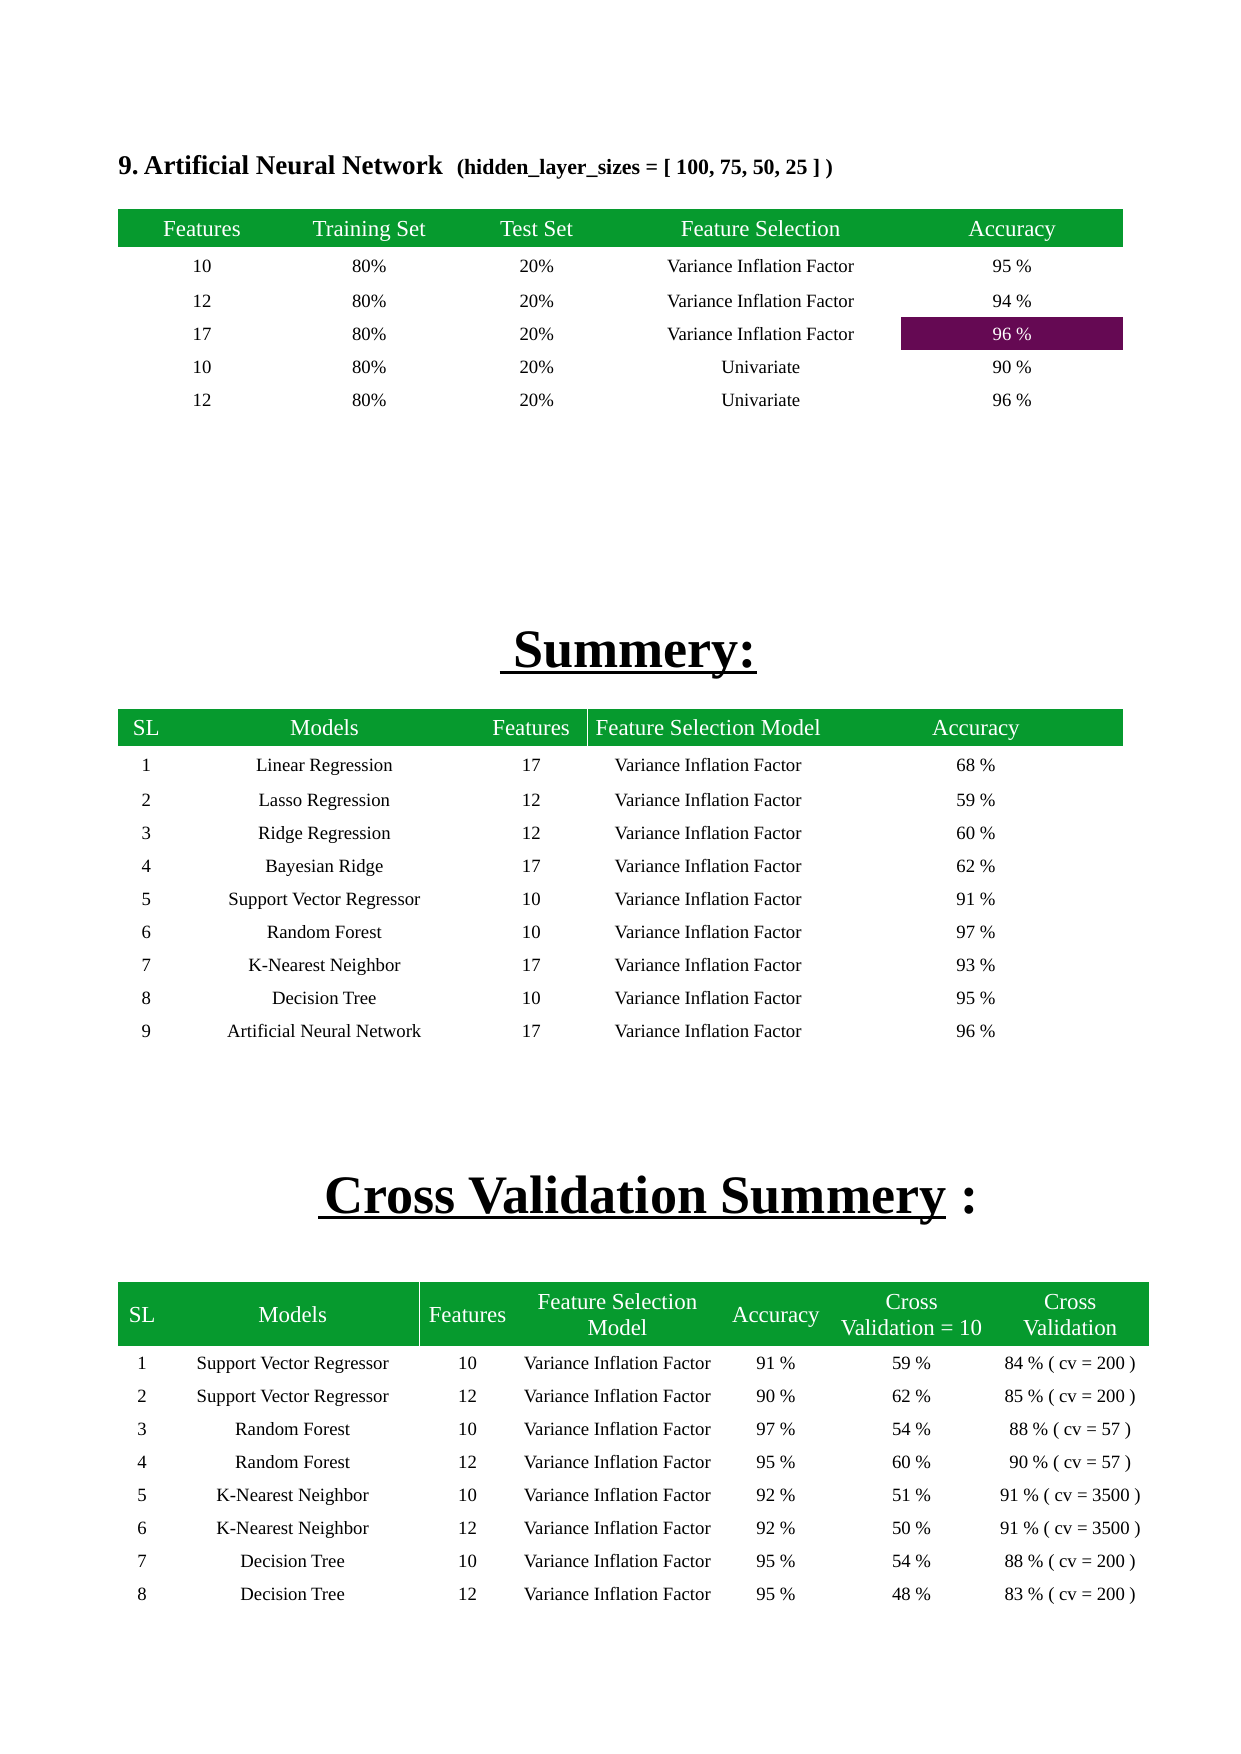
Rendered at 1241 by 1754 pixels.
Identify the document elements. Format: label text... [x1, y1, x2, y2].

table_cell 96 % [901, 317, 1123, 350]
table_cell 20% [453, 383, 620, 416]
table_cell 60 % [832, 1446, 991, 1478]
table_cell 95 % [901, 247, 1123, 284]
table_cell 17 [118, 317, 285, 350]
table_cell Variance Inflation Factor [588, 981, 829, 1014]
table_header Feature Selection Model [588, 709, 829, 746]
table_cell Variance Inflation Factor [620, 317, 901, 350]
table_header Features [420, 1282, 515, 1346]
table_cell 90 % ( cv = 57 ) [991, 1446, 1149, 1478]
table_cell Variance Inflation Factor [515, 1479, 719, 1512]
table_cell 92 % [719, 1512, 832, 1544]
table_cell Variance Inflation Factor [588, 883, 829, 915]
table_cell 10 [420, 1346, 515, 1379]
table_header SL [118, 1282, 165, 1346]
table_cell Variance Inflation Factor [515, 1380, 719, 1412]
table_cell 48 % [832, 1578, 991, 1611]
table_cell K-Nearest Neighbor [165, 1479, 419, 1512]
table_cell 8 [118, 981, 174, 1014]
table_cell 12 [118, 284, 285, 317]
table_cell 17 [474, 849, 587, 882]
table_cell 10 [474, 981, 587, 1014]
table_cell 91 % [829, 883, 1123, 915]
table_cell 3 [118, 1413, 165, 1446]
table_cell 85 % ( cv = 200 ) [991, 1380, 1149, 1412]
table_cell 94 % [901, 284, 1123, 317]
table_header Accuracy [719, 1282, 832, 1346]
table_cell 10 [118, 247, 285, 284]
table_cell 80% [285, 247, 453, 284]
table_cell 9 [118, 1015, 174, 1047]
table_cell 97 % [829, 915, 1123, 948]
table_cell 4 [118, 1446, 165, 1478]
table_cell K-Nearest Neighbor [165, 1512, 419, 1544]
table_header SL [118, 709, 174, 746]
table_cell 10 [474, 915, 587, 948]
table_cell 84 % ( cv = 200 ) [991, 1346, 1149, 1379]
table_cell 20% [453, 317, 620, 350]
table_cell Variance Inflation Factor [588, 849, 829, 882]
table_header Cross Validation [991, 1282, 1149, 1346]
table_cell 12 [118, 383, 285, 416]
table_cell Variance Inflation Factor [588, 816, 829, 849]
table_cell 62 % [829, 849, 1123, 882]
table_cell Support Vector Regressor [165, 1346, 419, 1379]
table_cell Variance Inflation Factor [588, 949, 829, 981]
table_cell 95 % [719, 1578, 832, 1611]
table_cell 95 % [829, 981, 1123, 1014]
table_cell Decision Tree [165, 1578, 419, 1611]
table_cell 17 [474, 746, 587, 783]
table_header Features [474, 709, 587, 746]
table_cell Support Vector Regressor [174, 883, 474, 915]
table_cell 54 % [832, 1413, 991, 1446]
table_cell Decision Tree [174, 981, 474, 1014]
table_cell 96 % [829, 1015, 1123, 1047]
table_cell Univariate [620, 383, 901, 416]
table_cell Variance Inflation Factor [620, 284, 901, 317]
table_header Test Set [453, 209, 620, 247]
table_header Training Set [285, 209, 453, 247]
table_header Features [118, 209, 285, 247]
table_cell 5 [118, 1479, 165, 1512]
table_cell 10 [420, 1545, 515, 1578]
table_cell 12 [474, 783, 587, 816]
table_cell 59 % [829, 783, 1123, 816]
table_cell 80% [285, 350, 453, 383]
table_cell 80% [285, 383, 453, 416]
table_header Models [165, 1282, 419, 1346]
table_cell 3 [118, 816, 174, 849]
table_cell 92 % [719, 1479, 832, 1512]
table_cell K-Nearest Neighbor [174, 949, 474, 981]
table_cell 20% [453, 350, 620, 383]
table_cell 12 [420, 1578, 515, 1611]
text Cross Validation Summery : [118, 1162, 1122, 1225]
table_cell Random Forest [165, 1413, 419, 1446]
table_cell 97 % [719, 1413, 832, 1446]
table_cell Variance Inflation Factor [515, 1545, 719, 1578]
table_cell 12 [420, 1446, 515, 1478]
table_cell 10 [474, 883, 587, 915]
table_cell Variance Inflation Factor [588, 1015, 829, 1047]
table_cell 20% [453, 284, 620, 317]
table_header Accuracy [829, 709, 1123, 746]
table_cell 91 % ( cv = 3500 ) [991, 1479, 1149, 1512]
table_header Feature Selection [620, 209, 901, 247]
table_cell 91 % ( cv = 3500 ) [991, 1512, 1149, 1544]
table_cell 2 [118, 783, 174, 816]
table_cell 68 % [829, 746, 1123, 783]
table_cell 17 [474, 949, 587, 981]
text 9. Artificial Neural Network (hidden_layer_sizes = [ 100, 75, 50, 25 ] ) [118, 149, 1122, 180]
table_cell 88 % ( cv = 200 ) [991, 1545, 1149, 1578]
table_cell Lasso Regression [174, 783, 474, 816]
table_cell Variance Inflation Factor [588, 746, 829, 783]
table_cell 95 % [719, 1446, 832, 1478]
table_cell 50 % [832, 1512, 991, 1544]
table_cell 10 [420, 1479, 515, 1512]
table_cell 51 % [832, 1479, 991, 1512]
table_cell Decision Tree [165, 1545, 419, 1578]
table_cell Random Forest [165, 1446, 419, 1478]
table_cell 96 % [901, 383, 1123, 416]
table_cell Support Vector Regressor [165, 1380, 419, 1412]
table_cell 10 [420, 1413, 515, 1446]
table_cell 59 % [832, 1346, 991, 1379]
table_header Cross Validation = 10 [832, 1282, 991, 1346]
table_cell 6 [118, 1512, 165, 1544]
table_cell Variance Inflation Factor [515, 1346, 719, 1379]
table_cell 1 [118, 746, 174, 783]
table_cell 95 % [719, 1545, 832, 1578]
table_cell 8 [118, 1578, 165, 1611]
table_cell 6 [118, 915, 174, 948]
table_cell Variance Inflation Factor [588, 783, 829, 816]
table_cell 7 [118, 1545, 165, 1578]
table_cell Artificial Neural Network [174, 1015, 474, 1047]
table_cell 5 [118, 883, 174, 915]
table_cell 1 [118, 1346, 165, 1379]
table_cell Variance Inflation Factor [515, 1578, 719, 1611]
table_cell 17 [474, 1015, 587, 1047]
table_header Models [174, 709, 474, 746]
table_cell Variance Inflation Factor [620, 247, 901, 284]
table_cell 60 % [829, 816, 1123, 849]
table_cell 2 [118, 1380, 165, 1412]
table_cell Ridge Regression [174, 816, 474, 849]
table_cell Variance Inflation Factor [515, 1446, 719, 1478]
table_cell 91 % [719, 1346, 832, 1379]
table_cell Bayesian Ridge [174, 849, 474, 882]
table_cell 88 % ( cv = 57 ) [991, 1413, 1149, 1446]
table_cell 62 % [832, 1380, 991, 1412]
table_cell 12 [474, 816, 587, 849]
table_cell 10 [118, 350, 285, 383]
table_cell Univariate [620, 350, 901, 383]
table_cell 90 % [901, 350, 1123, 383]
table_cell 90 % [719, 1380, 832, 1412]
table_cell 83 % ( cv = 200 ) [991, 1578, 1149, 1611]
table_cell 12 [420, 1380, 515, 1412]
table_header Accuracy [901, 209, 1123, 247]
table_cell Random Forest [174, 915, 474, 948]
table_cell 20% [453, 247, 620, 284]
table_cell 80% [285, 284, 453, 317]
table_cell 12 [420, 1512, 515, 1544]
table_cell Variance Inflation Factor [515, 1512, 719, 1544]
table_cell 93 % [829, 949, 1123, 981]
table_cell Variance Inflation Factor [515, 1413, 719, 1446]
table_header Feature Selection Model [515, 1282, 719, 1346]
table_cell 80% [285, 317, 453, 350]
table_cell 7 [118, 949, 174, 981]
table_cell 54 % [832, 1545, 991, 1578]
table_cell Linear Regression [174, 746, 474, 783]
text Summery: [118, 617, 1122, 680]
table_cell 4 [118, 849, 174, 882]
table_cell Variance Inflation Factor [588, 915, 829, 948]
